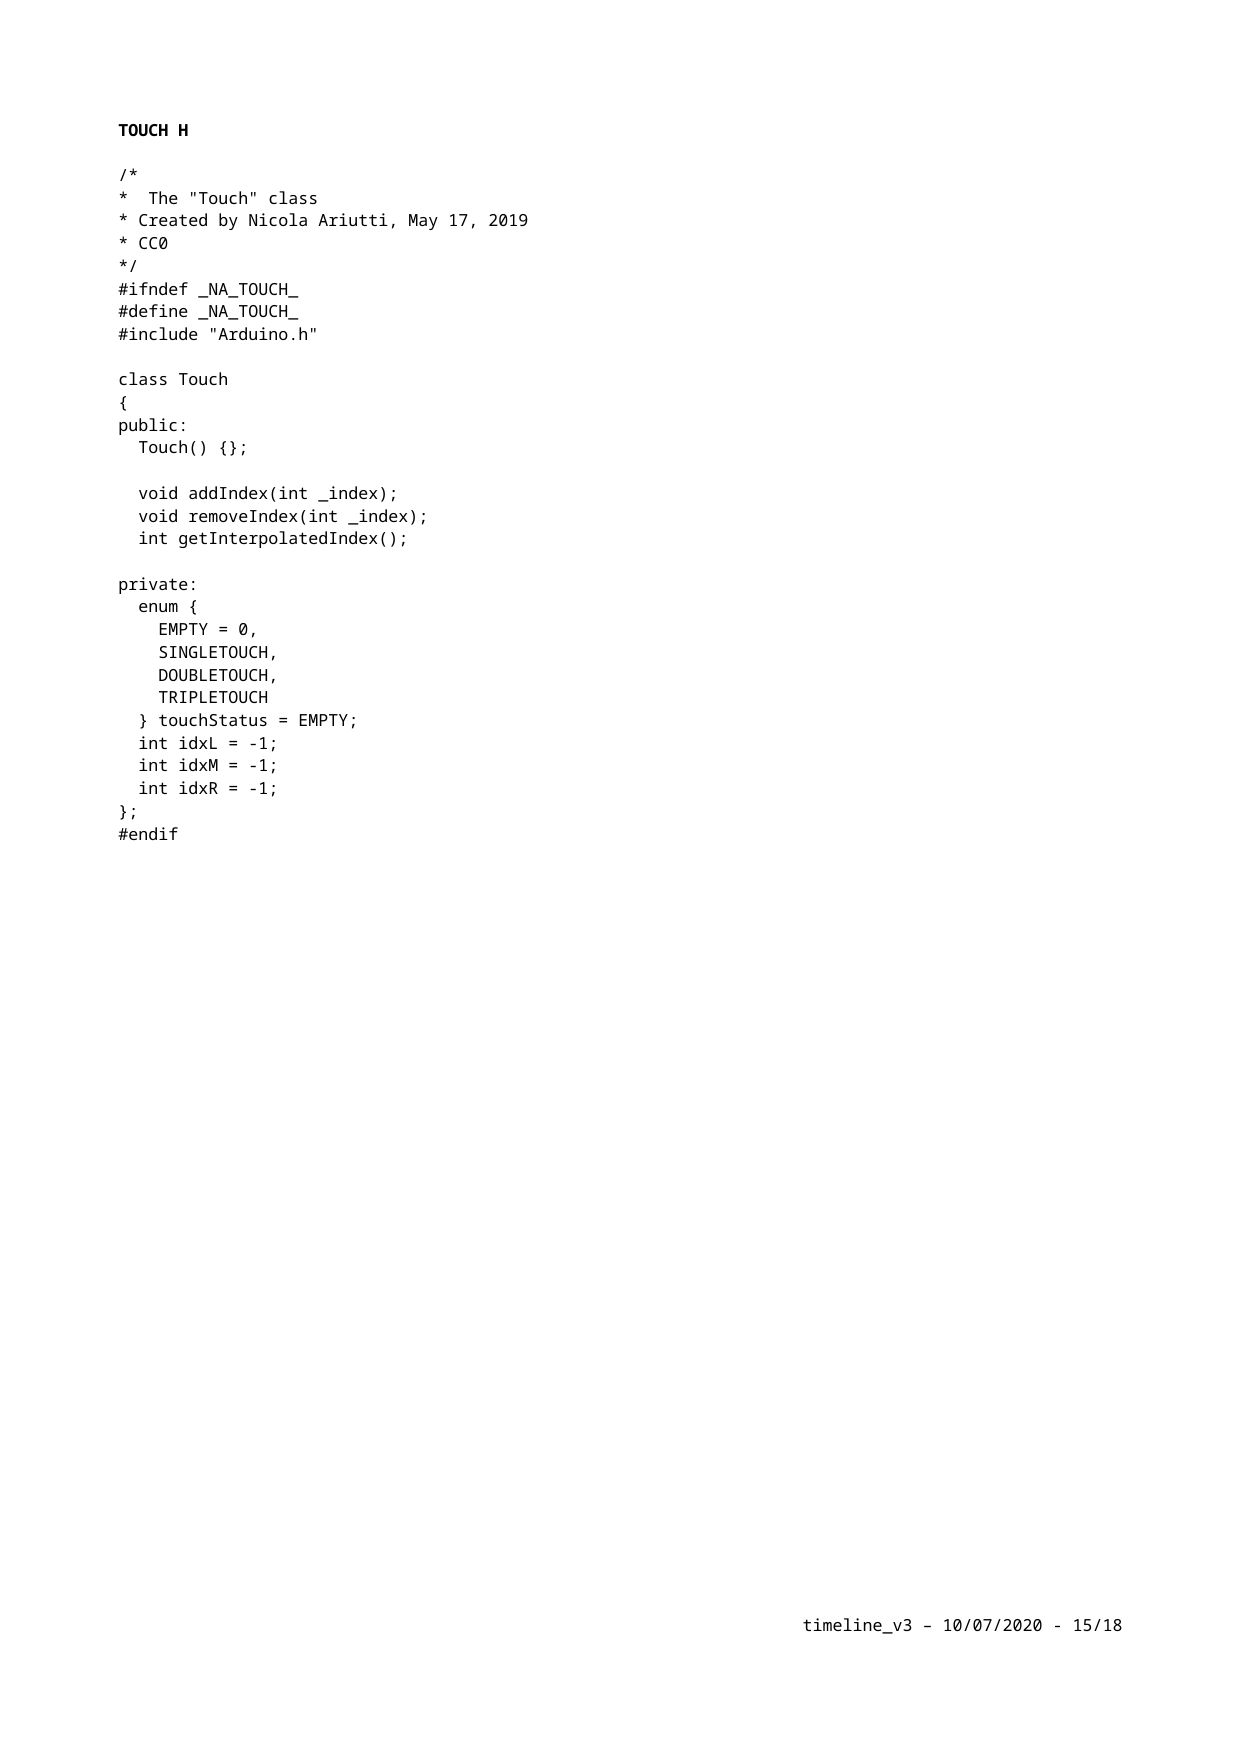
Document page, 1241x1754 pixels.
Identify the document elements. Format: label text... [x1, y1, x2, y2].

text * CC0 [118, 232, 1122, 254]
text * The "Touch" class [118, 186, 1122, 209]
text */ [118, 254, 1122, 277]
text }; [118, 799, 1122, 822]
text int getInterpolatedIndex(); [118, 527, 1122, 549]
text int idxL = -1; [118, 731, 1122, 754]
text DOUBLETOUCH, [118, 663, 1122, 686]
text /* [118, 163, 1122, 186]
text int idxR = -1; [118, 777, 1122, 799]
text enum { [118, 595, 1122, 618]
text #endif [118, 822, 1122, 845]
text void removeIndex(int _index); [118, 504, 1122, 527]
text void addIndex(int _index); [118, 481, 1122, 504]
text #define _NA_TOUCH_ [118, 300, 1122, 322]
text #ifndef _NA_TOUCH_ [118, 277, 1122, 300]
text Touch() {}; [118, 436, 1122, 459]
text * Created by Nicola Ariutti, May 17, 2019 [118, 209, 1122, 232]
text SINGLETOUCH, [118, 640, 1122, 663]
text TOUCH H [118, 118, 1122, 141]
text class Touch [118, 368, 1122, 391]
text { [118, 391, 1122, 413]
text public: [118, 413, 1122, 436]
text } touchStatus = EMPTY; [118, 708, 1122, 731]
text private: [118, 572, 1122, 595]
text EMPTY = 0, [118, 618, 1122, 640]
text #include "Arduino.h" [118, 322, 1122, 345]
text int idxM = -1; [118, 754, 1122, 777]
text TRIPLETOUCH [118, 686, 1122, 708]
